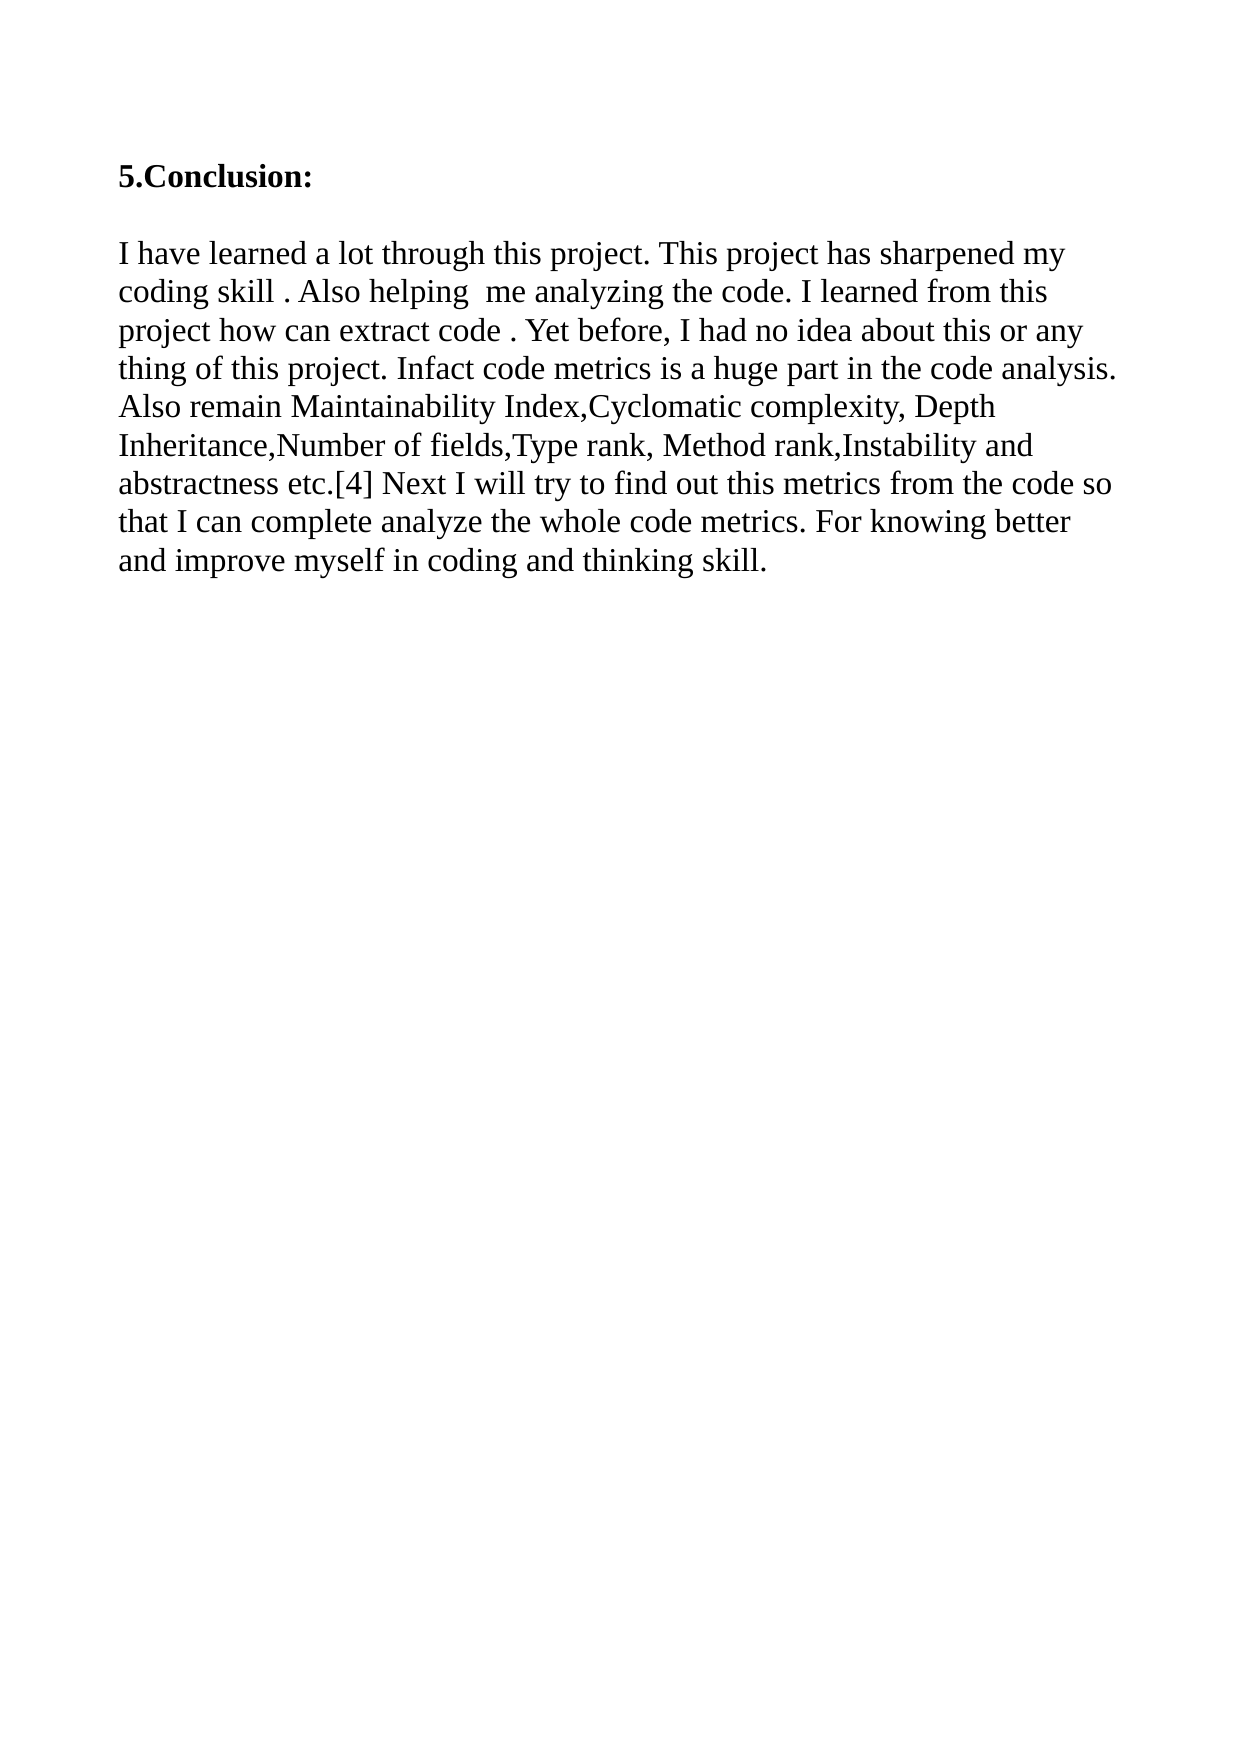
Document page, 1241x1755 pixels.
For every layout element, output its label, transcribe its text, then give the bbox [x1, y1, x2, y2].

text 5.Conclusion: [118, 156, 1122, 195]
text Also remain Maintainability Index,Cyclomatic complexity, Depth Inheritance,Number of fields,Type rank, Method rank,Instability and abstractness etc.[4] Next I will try to find out this metrics from the code so that I can complete analyze the whole code metrics. For knowing better and improve myself in coding and thinking skill. [118, 386, 1122, 578]
text I have learned a lot through this project. This project has sharpened my coding skill . Also helping me analyzing the code. I learned from this project how can extract code . Yet before, I had no idea about this or any thing of this project. Infact code metrics is a huge part in the code analysis. [118, 233, 1122, 386]
